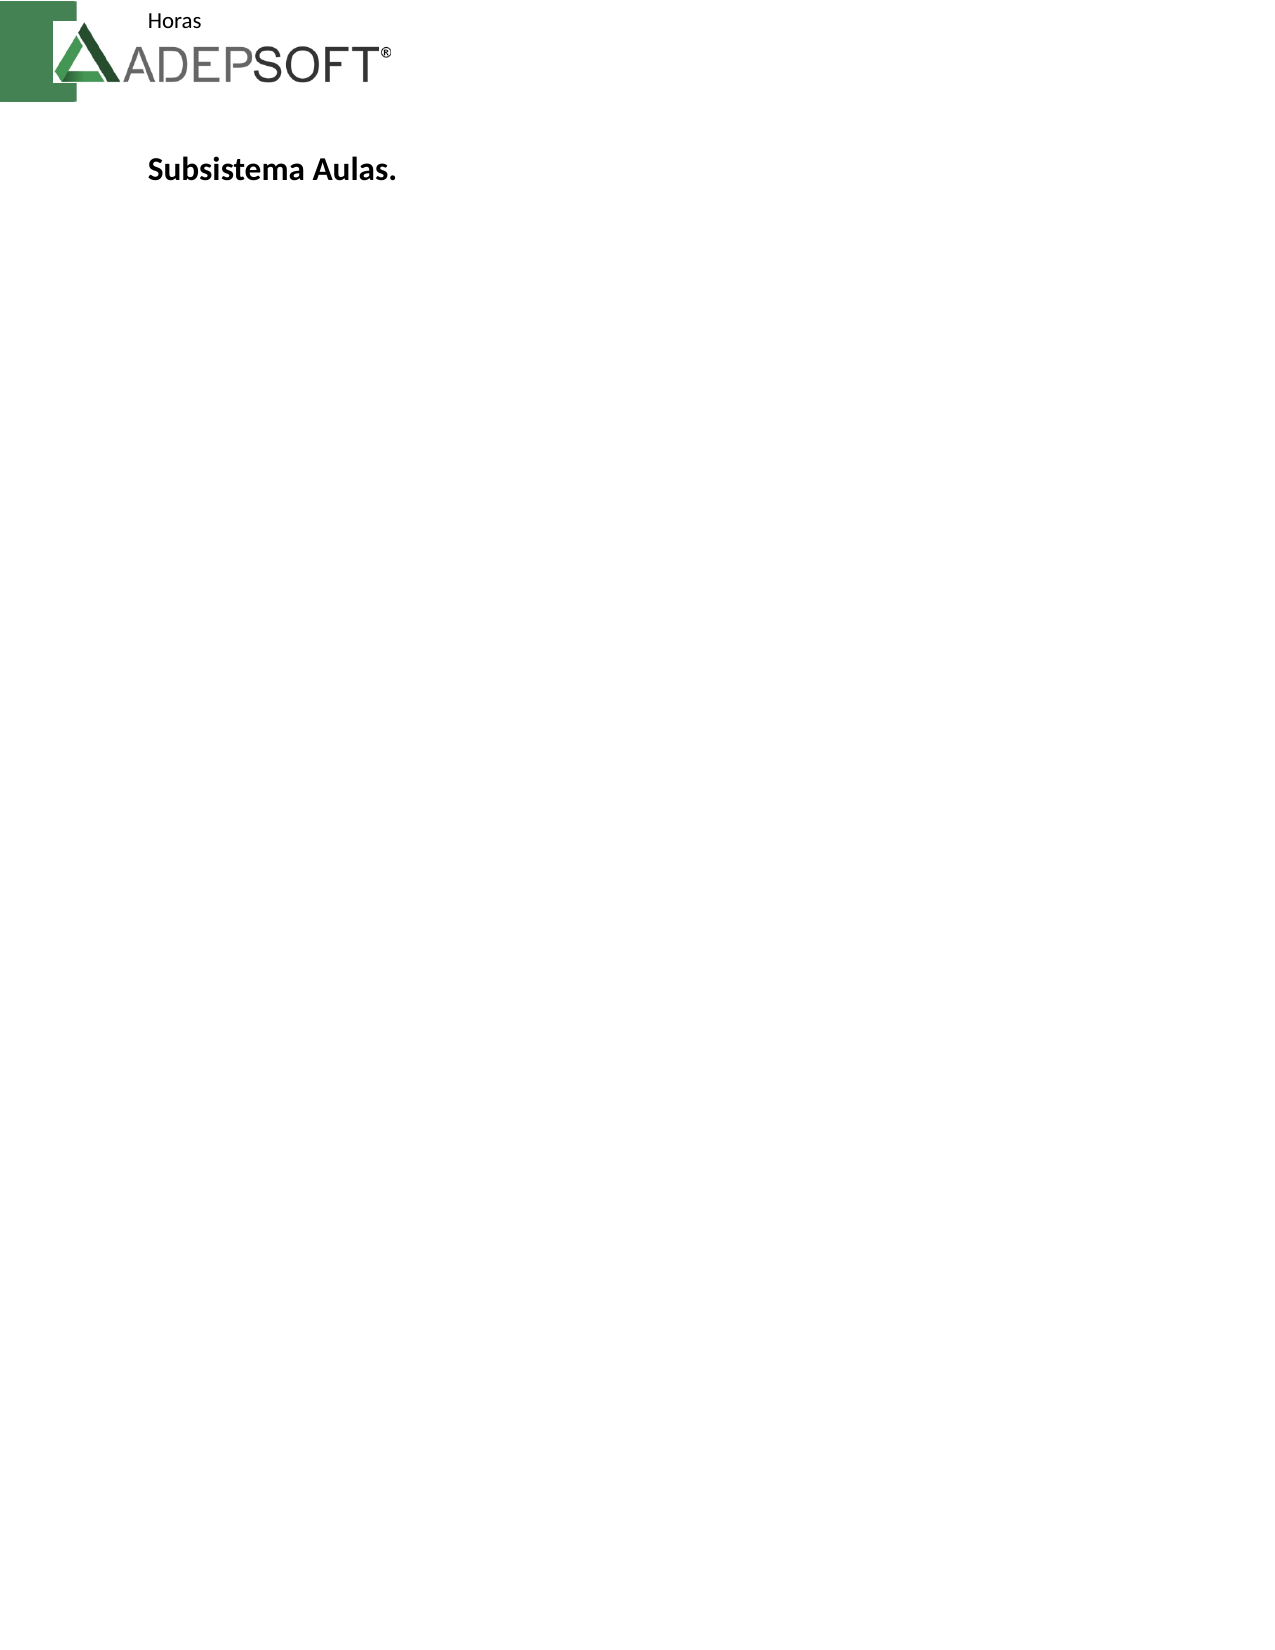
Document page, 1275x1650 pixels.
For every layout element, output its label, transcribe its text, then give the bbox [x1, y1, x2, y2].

picture [53, 21, 392, 83]
text Subsistema Aulas. [148, 148, 1127, 188]
